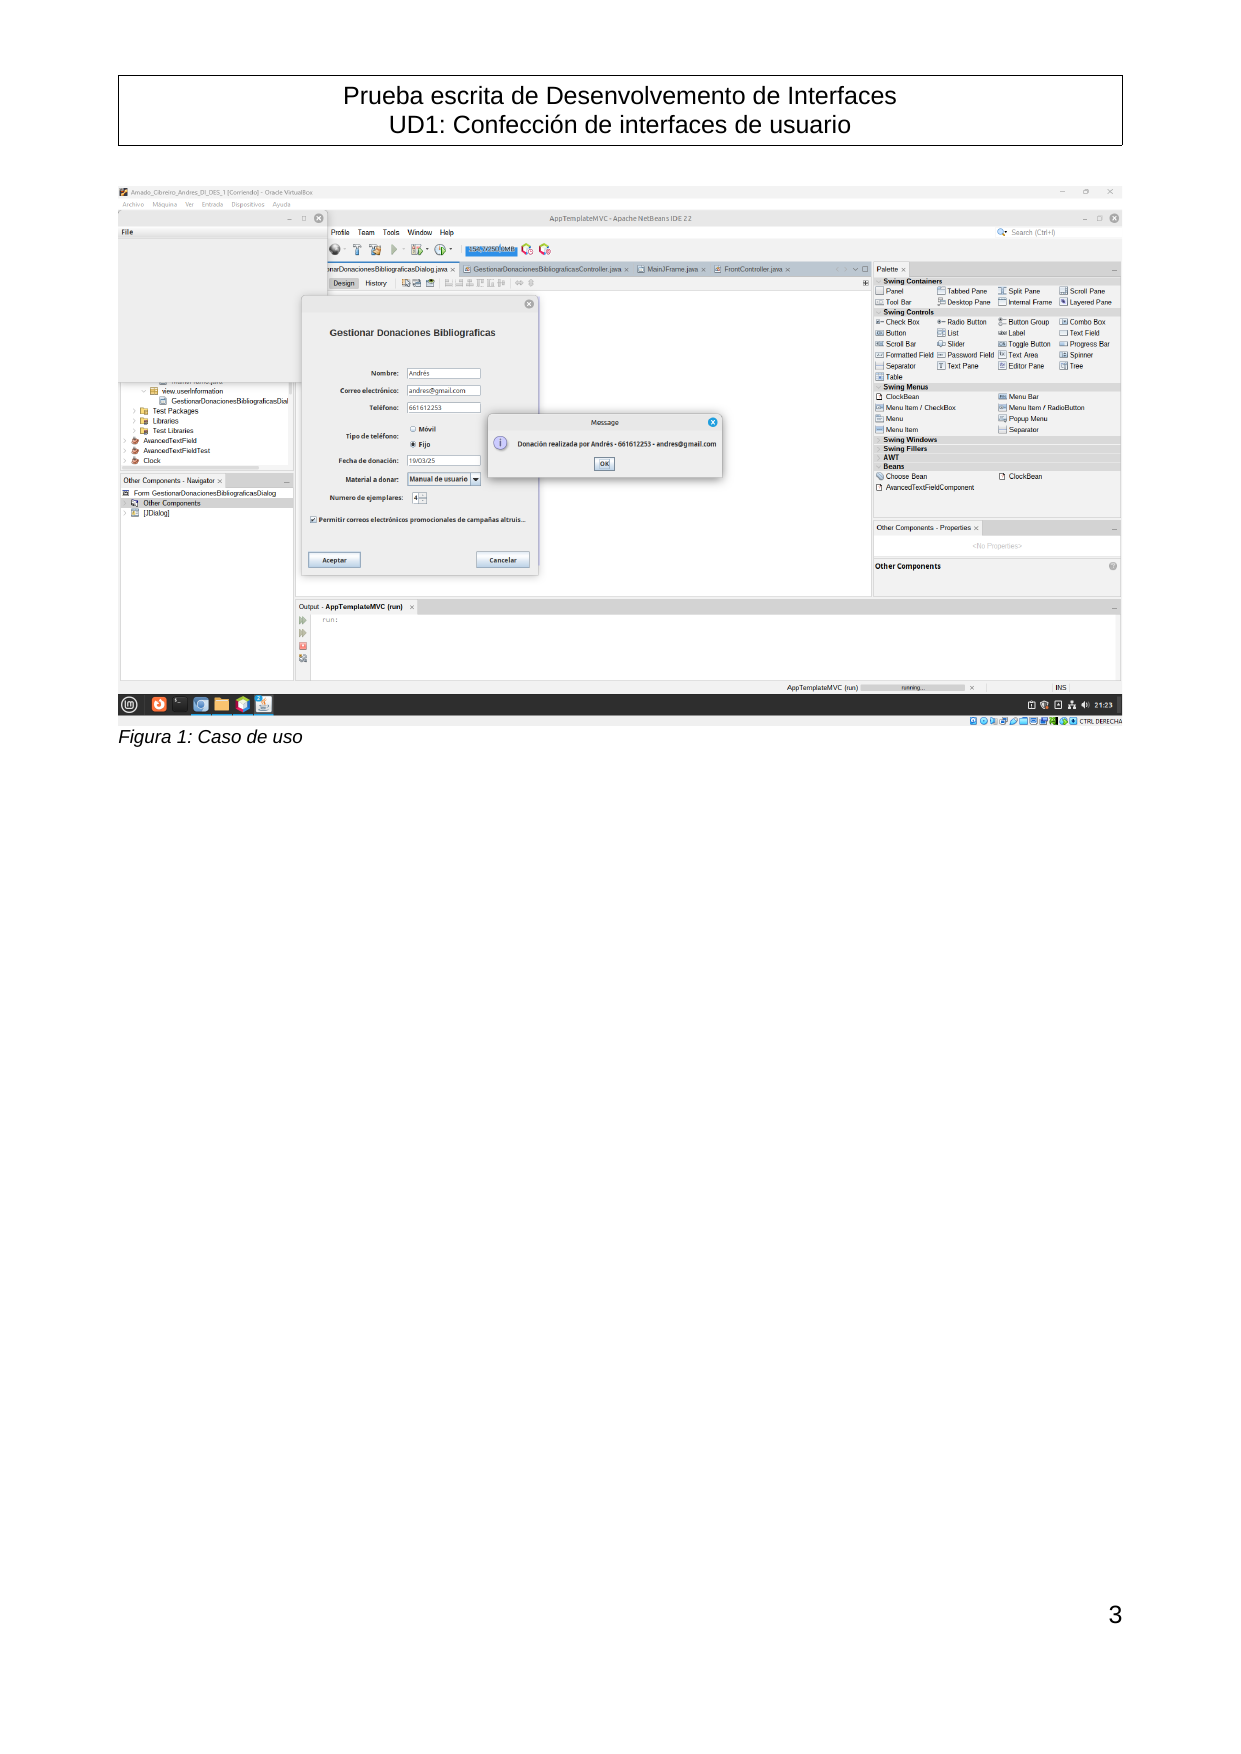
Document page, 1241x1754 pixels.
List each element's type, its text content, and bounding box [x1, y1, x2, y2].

picture [118, 186, 1123, 726]
text Figura 1: Caso de uso [118, 726, 1122, 747]
